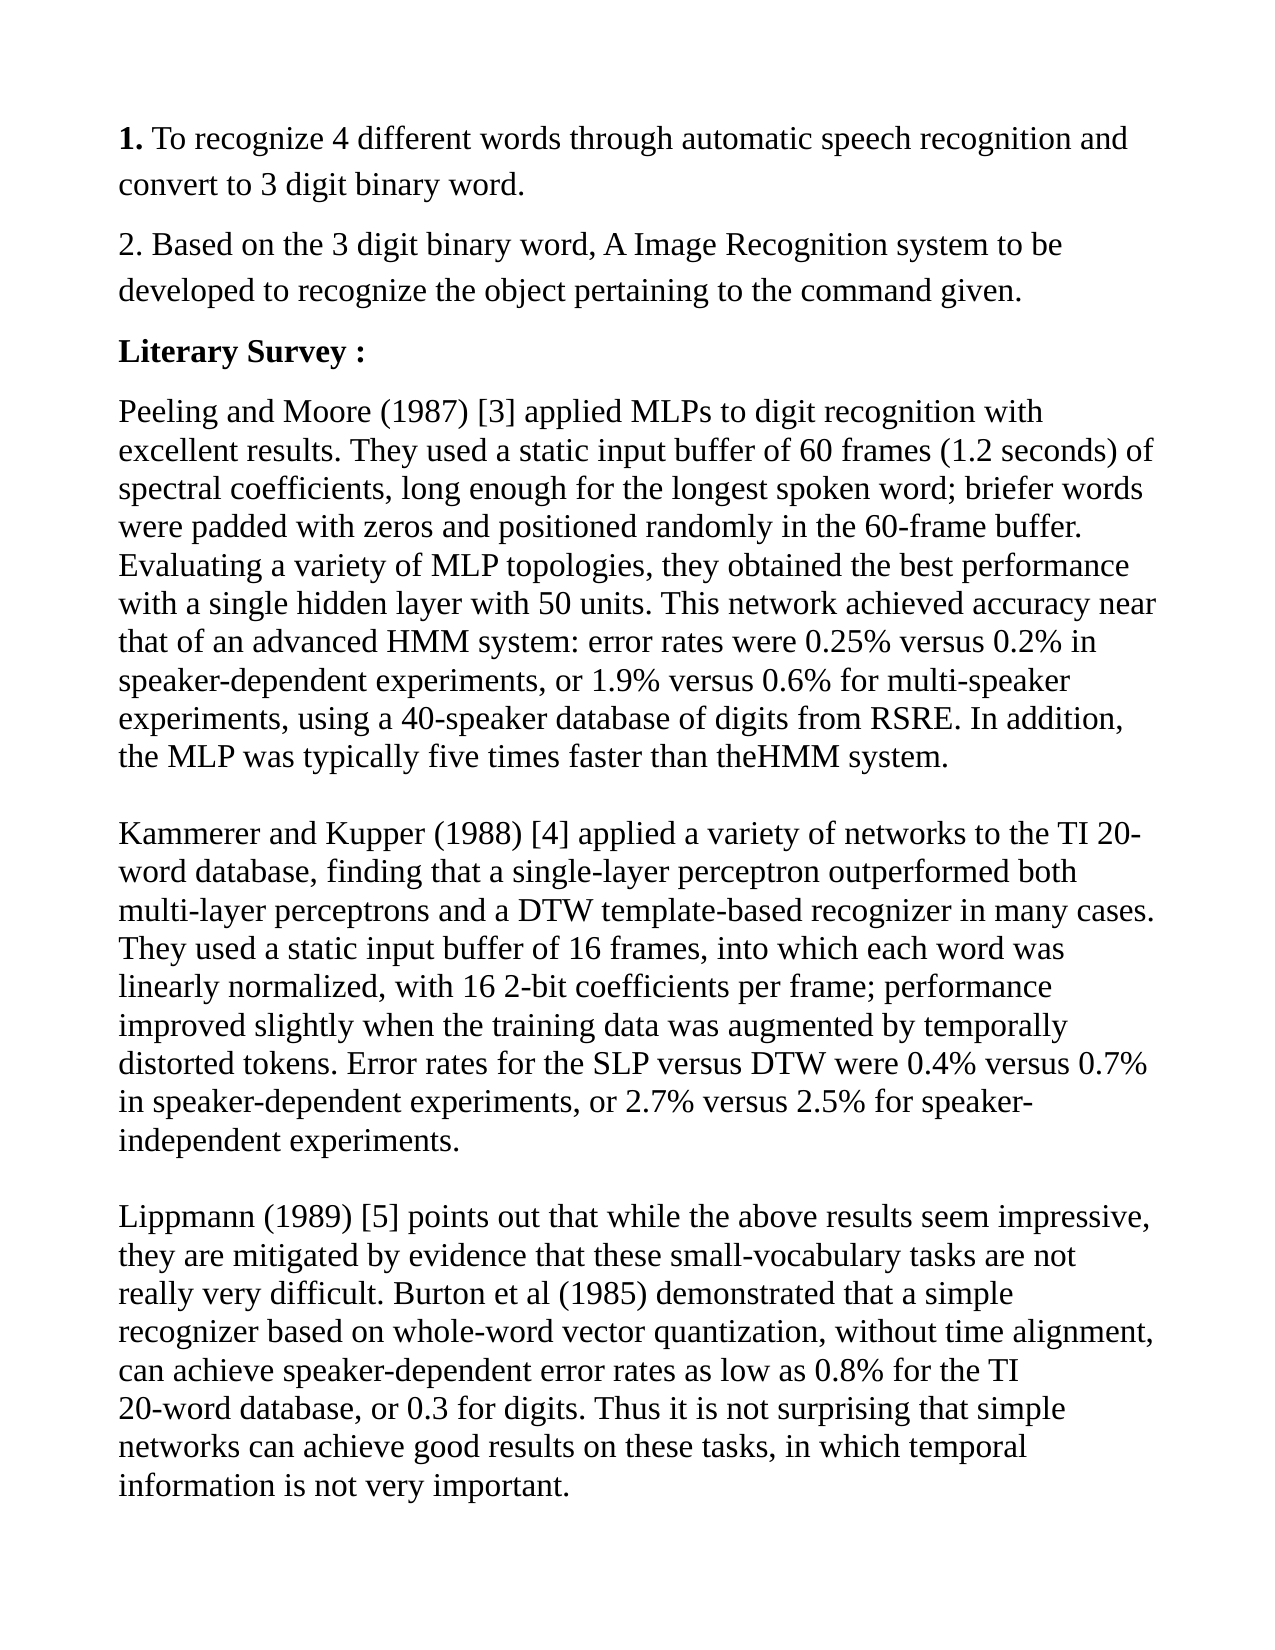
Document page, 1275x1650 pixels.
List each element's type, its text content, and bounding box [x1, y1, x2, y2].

text improved slightly when the training data was augmented by temporally distorted tokens. Error rates for the SLP versus DTW were 0.4% versus 0.7% in speaker-dependent experiments, or 2.7% versus 2.5% for speaker-independent experiments. [118, 1005, 1157, 1158]
text that of an advanced HMM system: error rates were 0.25% versus 0.2% in speaker-dependent experiments, or 1.9% versus 0.6% for multi-speaker experiments, using a 40-speaker database of digits from RSRE. In addition, the MLP was typically five times faster than theHMM system. [118, 622, 1157, 775]
text Peeling and Moore (1987) [3] applied MLPs to digit recognition with excellent results. They used a static input buffer of 60 frames (1.2 seconds) of spectral coefficients, long enough for the longest spoken word; briefer words were padded with zeros and positioned randomly in the 60-frame buffer. Evaluating a variety of MLP topologies, they obtained the best performance [118, 392, 1157, 583]
text 1. To recognize 4 different words through automatic speech recognition and convert to 3 digit binary word. [118, 118, 1157, 202]
text Kammerer and Kupper (1988) [4] applied a variety of networks to the TI 20-word database, finding that a single-layer perceptron outperformed both multi-layer perceptrons and a DTW template-based recognizer in many cases. They used a static input buffer of 16 frames, into which each word was linearly normalized, with 16 2-bit coefficients per frame; performance [118, 813, 1157, 1005]
text 20-word database, or 0.3 for digits. Thus it is not surprising that simple networks can achieve good results on these tasks, in which temporal information is not very important. [118, 1388, 1157, 1503]
text 2. Based on the 3 digit binary word, A Image Recognition system to be developed to recognize the object pertaining to the command given. [118, 224, 1157, 309]
text Lippmann (1989) [5] points out that while the above results seem impressive, they are mitigated by evidence that these small-vocabulary tasks are not really very difficult. Burton et al (1985) demonstrated that a simple recognizer based on whole-word vector quantization, without time alignment, can achieve speaker-dependent error rates as low as 0.8% for the TI [118, 1197, 1157, 1388]
text Literary Survey : [118, 331, 1157, 369]
text with a single hidden layer with 50 units. This network achieved accuracy near [118, 583, 1157, 622]
